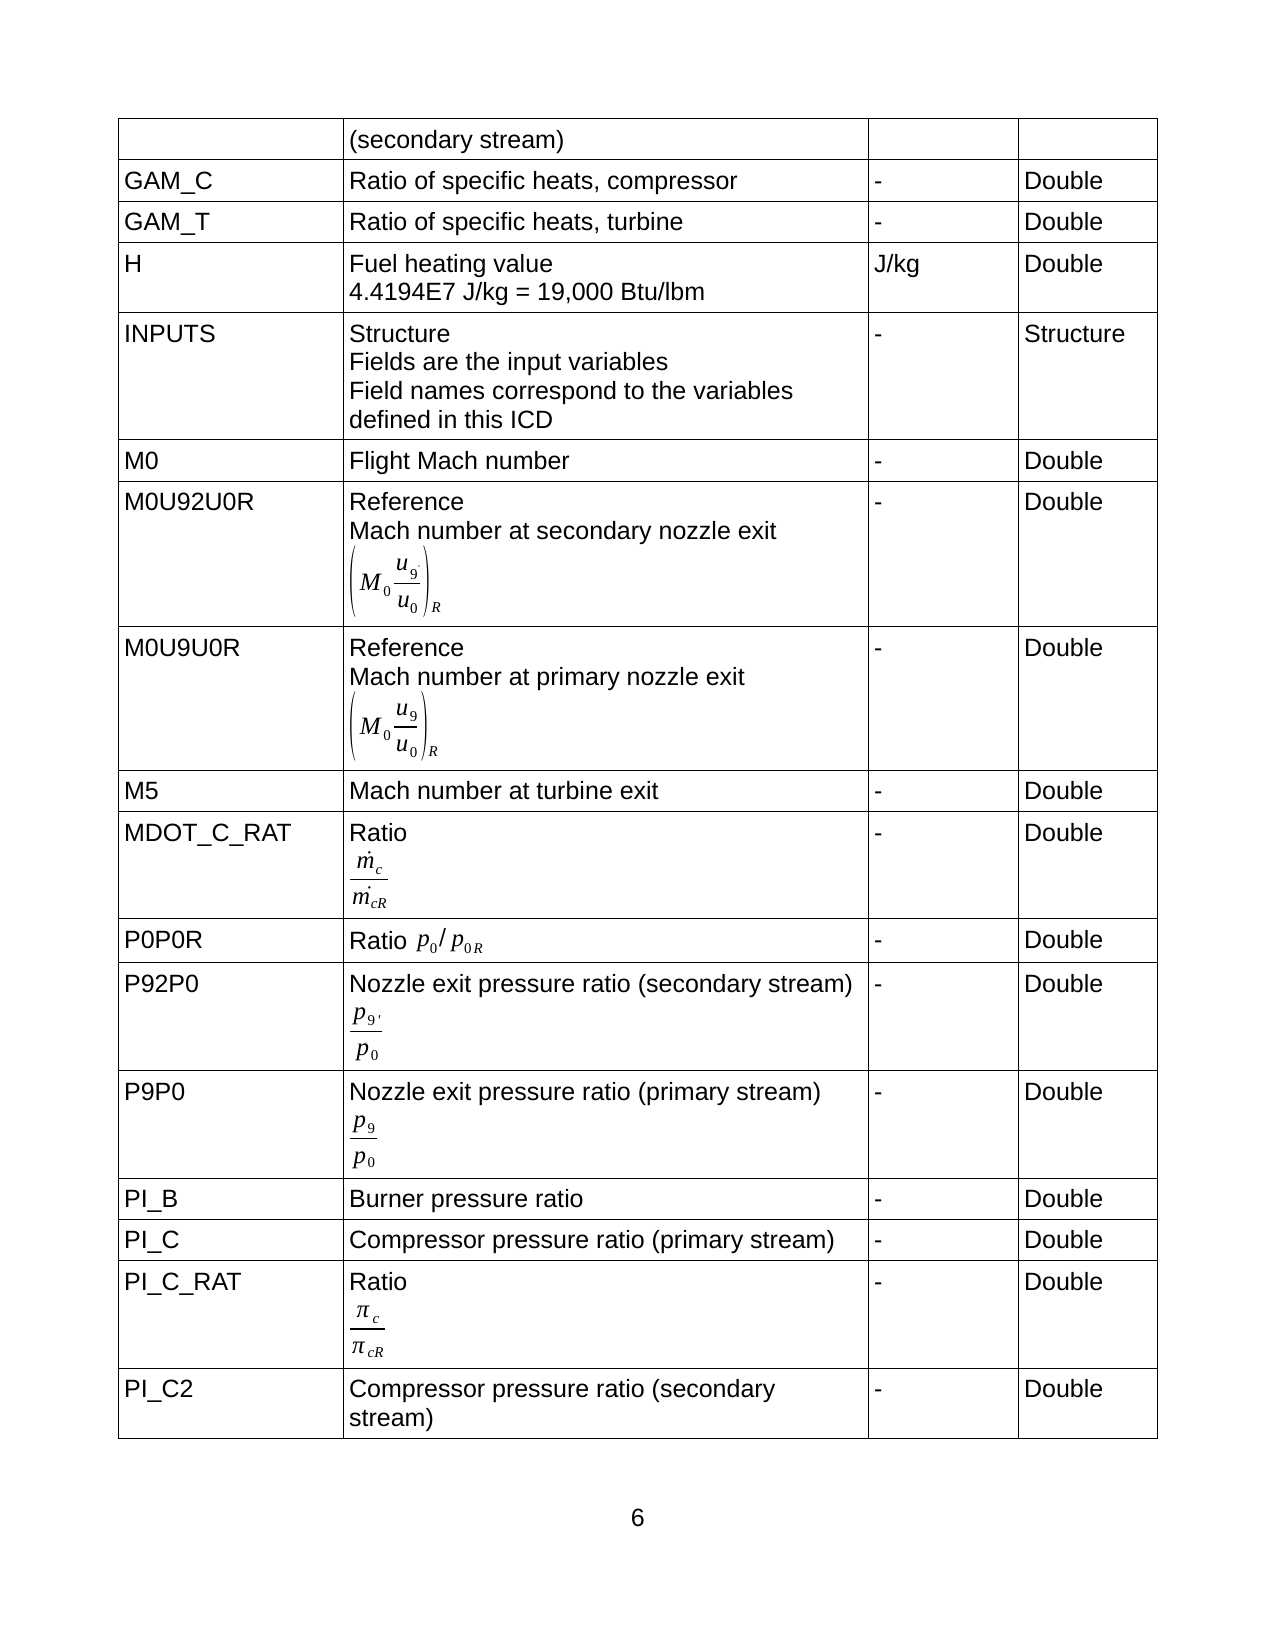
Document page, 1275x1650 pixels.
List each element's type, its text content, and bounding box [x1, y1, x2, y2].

table_cell Double [1019, 440, 1157, 481]
table_cell (secondary stream) [344, 119, 868, 159]
table_cell Double [1019, 1261, 1157, 1367]
table_cell Double [1019, 812, 1157, 918]
table_cell Double [1019, 482, 1157, 626]
table_cell Ratio [344, 919, 868, 962]
table_cell Flight Mach number [344, 440, 868, 481]
table_cell Double [1019, 919, 1157, 962]
table_cell - [869, 313, 1018, 439]
table_cell P0P0R [119, 919, 343, 962]
table_cell Structure Fields are the input variables Field names correspond to the variables defined in this ICD [344, 313, 868, 439]
table_cell Double [1019, 1369, 1157, 1437]
table_cell - [869, 1220, 1018, 1260]
table_cell - [869, 482, 1018, 626]
table_cell - [869, 1369, 1018, 1437]
table_cell Ratio [344, 1261, 868, 1367]
table_cell Nozzle exit pressure ratio (primary stream) [344, 1071, 868, 1177]
table_cell Mach number at turbine exit [344, 771, 868, 811]
table_cell INPUTS [119, 313, 343, 439]
table_cell - [869, 119, 1018, 159]
table_cell Compressor pressure ratio (primary stream) [344, 1220, 868, 1260]
table_cell PI_C [119, 1220, 343, 1260]
table_cell PI_B [119, 1179, 343, 1219]
table_cell Double [1019, 1179, 1157, 1219]
table_cell Reference Mach number at secondary nozzle exit [344, 482, 868, 626]
table_cell - [869, 963, 1018, 1070]
table_cell MDOT_C_RAT [119, 812, 343, 918]
table_cell P9P0 [119, 1071, 343, 1177]
table_cell Ratio [344, 812, 868, 918]
table_cell - [869, 1261, 1018, 1367]
table_cell - [869, 1179, 1018, 1219]
table_cell M5 [119, 771, 343, 811]
table_cell - [869, 919, 1018, 962]
table_cell Fuel heating value 4.4194E7 J/kg = 19,000 Btu/lbm [344, 243, 868, 312]
table_cell Compressor pressure ratio (secondary stream) [344, 1369, 868, 1437]
table_cell M0 [119, 440, 343, 481]
table_cell Double [1019, 243, 1157, 312]
table_cell - [869, 202, 1018, 242]
table_cell M0U9U0R [119, 627, 343, 769]
table_cell Ratio of specific heats, compressor [344, 160, 868, 201]
table_cell [119, 119, 343, 159]
table_cell Double [1019, 202, 1157, 242]
table_cell Double [1019, 1220, 1157, 1260]
table_cell Double [1019, 627, 1157, 769]
table_cell M0U92U0R [119, 482, 343, 626]
table_cell Double [1019, 963, 1157, 1070]
table_cell - [869, 1071, 1018, 1177]
table_cell H [119, 243, 343, 312]
table_cell Structure [1019, 313, 1157, 439]
table_cell [1019, 119, 1157, 159]
table_cell - [869, 627, 1018, 769]
table_cell PI_C2 [119, 1369, 343, 1437]
table_cell Nozzle exit pressure ratio (secondary stream) [344, 963, 868, 1070]
table_cell PI_C_RAT [119, 1261, 343, 1367]
table_cell - [869, 812, 1018, 918]
table_cell Double [1019, 1071, 1157, 1177]
table_cell - [869, 160, 1018, 201]
table_cell Burner pressure ratio [344, 1179, 868, 1219]
table_cell P92P0 [119, 963, 343, 1070]
table_cell - [869, 771, 1018, 811]
table_cell - [869, 440, 1018, 481]
table_cell Reference Mach number at primary nozzle exit [344, 627, 868, 769]
table_cell J/kg [869, 243, 1018, 312]
table_cell GAM_T [119, 202, 343, 242]
table_cell GAM_C [119, 160, 343, 201]
table_cell Double [1019, 771, 1157, 811]
table_cell Double [1019, 160, 1157, 201]
table_cell Ratio of specific heats, turbine [344, 202, 868, 242]
